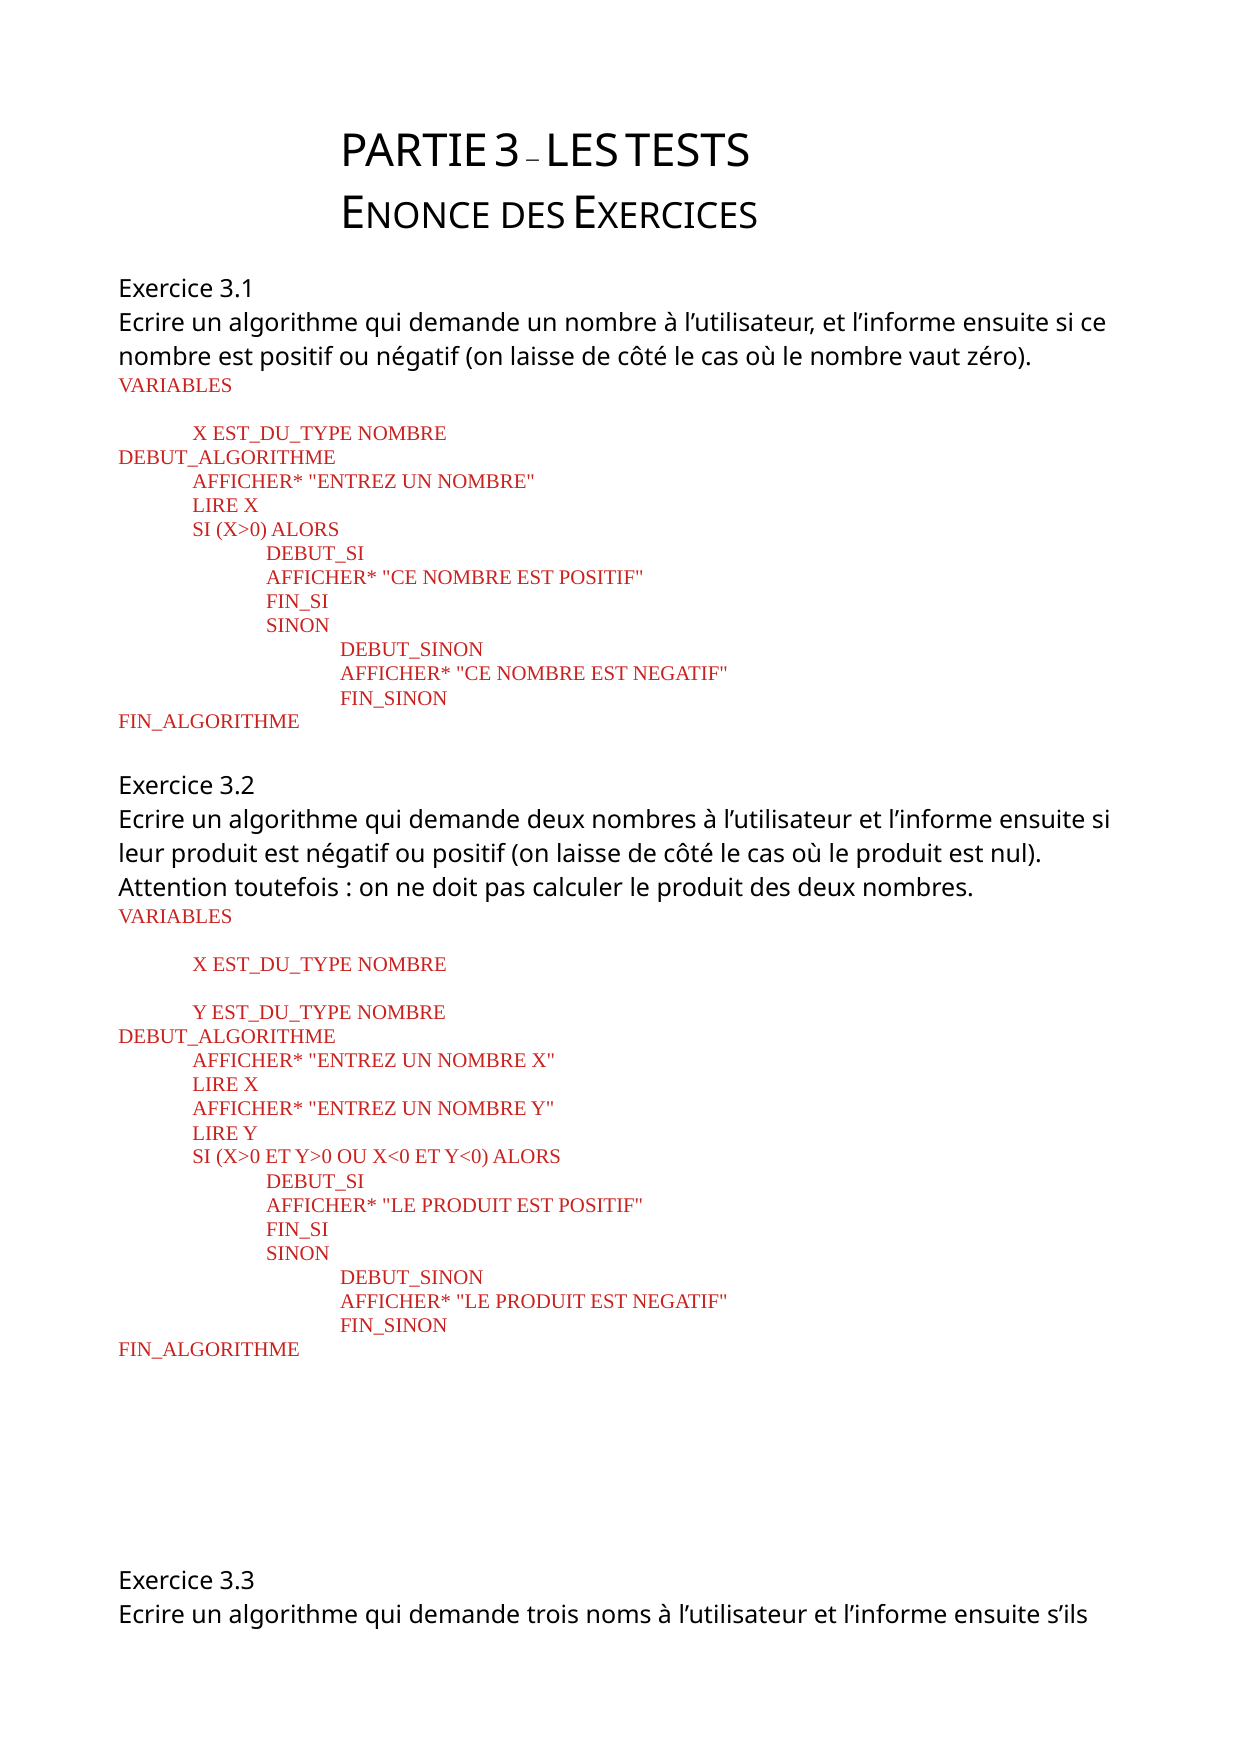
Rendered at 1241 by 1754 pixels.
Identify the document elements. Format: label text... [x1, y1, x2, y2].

text FIN_SINON [118, 685, 1122, 709]
text SI (X>0) ALORS [118, 517, 1122, 541]
text Exercice 3.1 Ecrire un algorithme qui demande un nombre à l’utilisateur, et l’informe ensuite si ce nombre est positif ou négatif (on laisse de côté le cas où le nombre vaut zéro). VARIABLES [118, 270, 1122, 397]
text DEBUT_SINON [118, 1265, 1122, 1289]
text DEBUT_SI [118, 541, 1122, 565]
text DEBUT_ALGORITHME [118, 1024, 1122, 1048]
text AFFICHER* "LE PRODUIT EST POSITIF" [118, 1193, 1122, 1217]
text AFFICHER* "ENTREZ UN NOMBRE Y" [118, 1096, 1122, 1120]
text AFFICHER* "ENTREZ UN NOMBRE X" [118, 1048, 1122, 1072]
text DEBUT_SINON [118, 637, 1122, 661]
text SINON [118, 613, 1122, 637]
text AFFICHER* "CE NOMBRE EST NEGATIF" [118, 661, 1122, 685]
text X EST_DU_TYPE NOMBRE [118, 421, 1122, 445]
text Y EST_DU_TYPE NOMBRE [118, 1000, 1122, 1024]
text FIN_ALGORITHME [118, 1337, 1122, 1361]
text Exercice 3.3 Ecrire un algorithme qui demande trois noms à l’utilisateur et l’informe ensuite s’ils [118, 1562, 1122, 1630]
text X EST_DU_TYPE NOMBRE [118, 952, 1122, 976]
text Exercice 3.2 Ecrire un algorithme qui demande deux nombres à l’utilisateur et l’informe ensuite si leur produit est négatif ou positif (on laisse de côté le cas où le produit est nul). Attention toutefois : on ne doit pas calculer le produit des deux nombres. VARIABLES [118, 768, 1122, 928]
text FIN_ALGORITHME [118, 709, 1122, 733]
text SI (X>0 ET Y>0 OU X<0 ET Y<0) ALORS [118, 1144, 1122, 1168]
text LIRE X [118, 493, 1122, 517]
text AFFICHER* "CE NOMBRE EST POSITIF" [118, 565, 1122, 589]
text AFFICHER* "LE PRODUIT EST NEGATIF" [118, 1289, 1122, 1313]
text FIN_SINON [118, 1313, 1122, 1337]
text DEBUT_ALGORITHME [118, 445, 1122, 469]
text DEBUT_SI [118, 1168, 1122, 1193]
text FIN_SI [118, 589, 1122, 613]
text SINON [118, 1241, 1122, 1265]
text PARTIE 3 – LES TESTS ENONCE DES EXERCICES [118, 118, 1122, 270]
text AFFICHER* "ENTREZ UN NOMBRE" [118, 469, 1122, 493]
text LIRE X [118, 1072, 1122, 1096]
text LIRE Y [118, 1120, 1122, 1144]
text FIN_SI [118, 1217, 1122, 1241]
